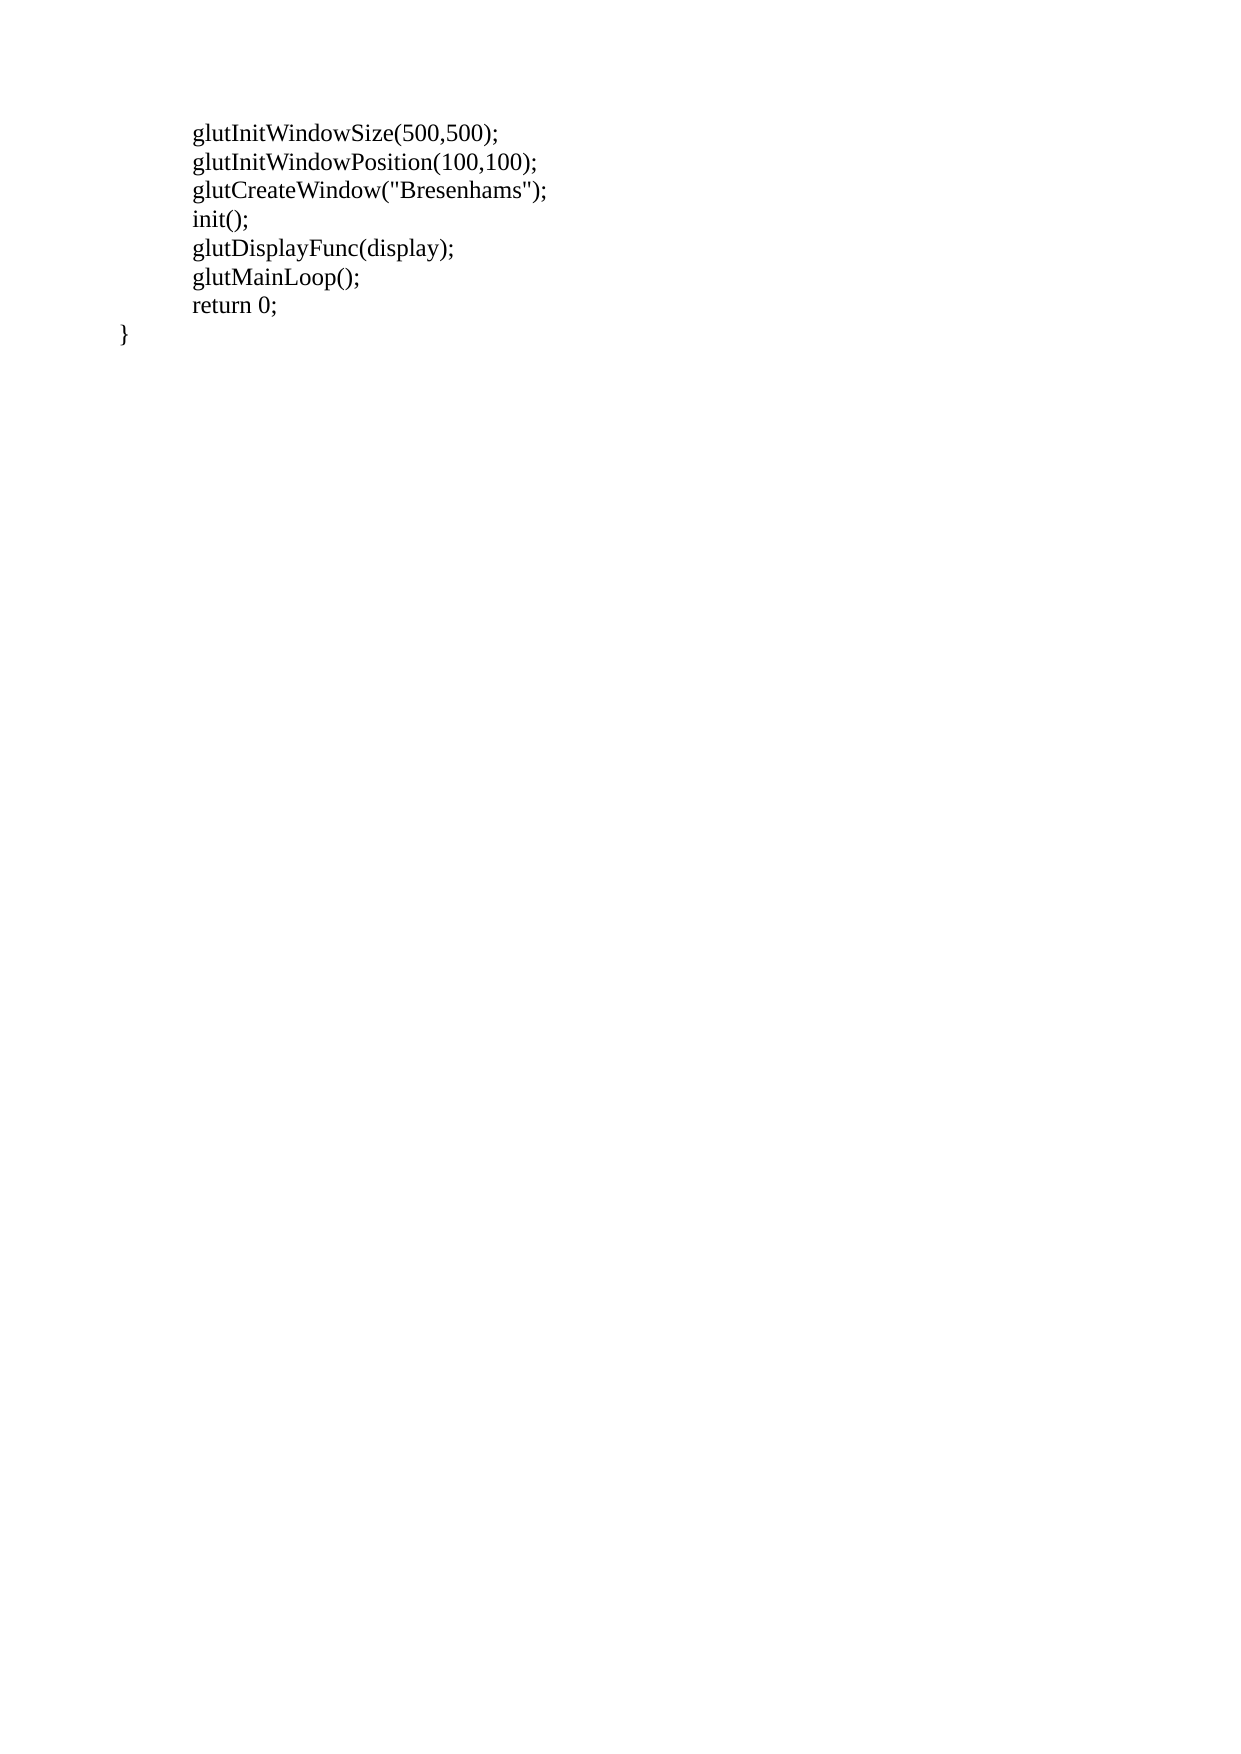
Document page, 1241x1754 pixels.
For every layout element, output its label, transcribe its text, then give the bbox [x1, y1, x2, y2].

text glutInitWindowSize(500,500); [118, 118, 1122, 147]
text init(); [118, 204, 1122, 233]
text glutDisplayFunc(display); [118, 233, 1122, 262]
text glutCreateWindow("Bresenhams"); [118, 176, 1122, 204]
text glutMainLoop(); [118, 262, 1122, 291]
text glutInitWindowPosition(100,100); [118, 147, 1122, 176]
text return 0; [118, 291, 1122, 319]
text } [118, 319, 1122, 348]
